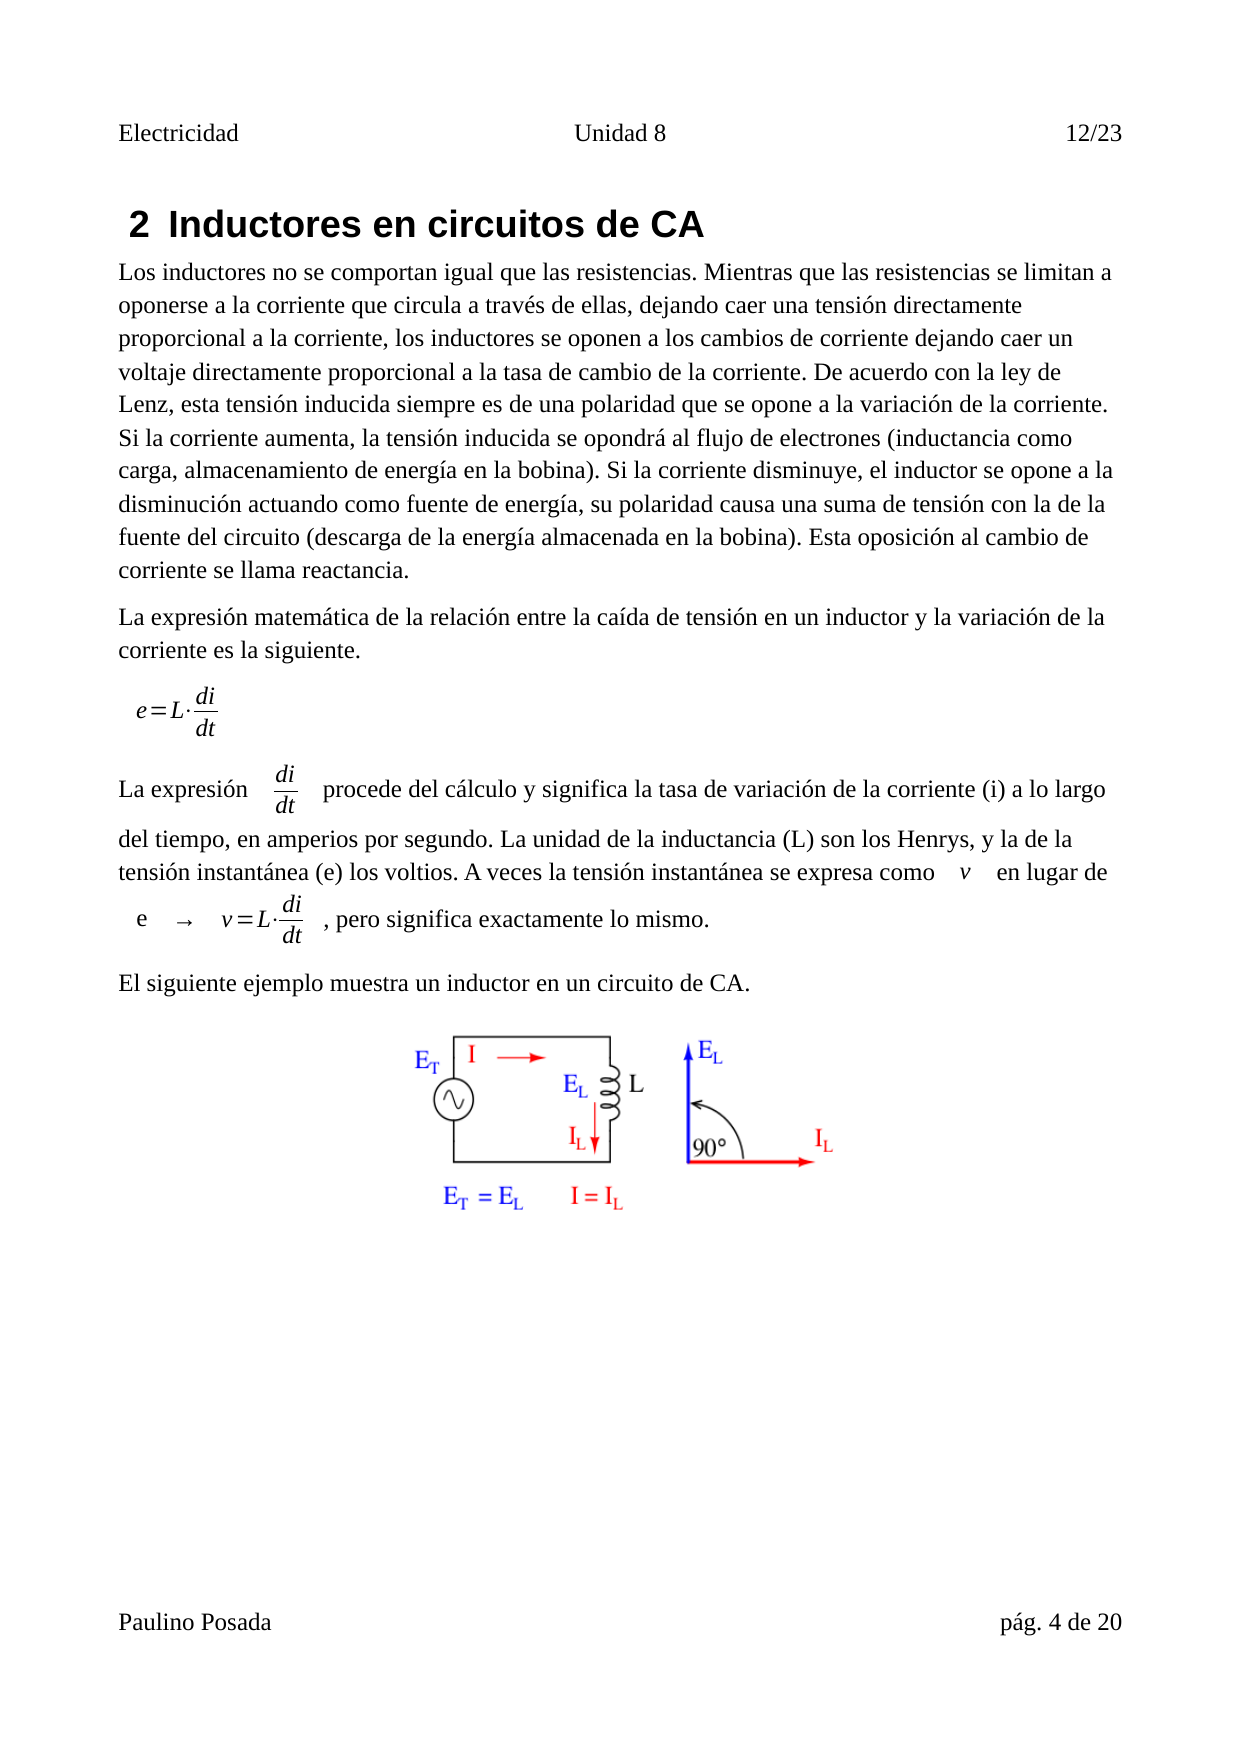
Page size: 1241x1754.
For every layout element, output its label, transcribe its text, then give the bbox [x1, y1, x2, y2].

text La expresión matemática de la relación entre la caída de tensión en un inductor y la variación de la corriente es la siguiente. [118, 602, 1122, 664]
text El siguiente ejemplo muestra un inductor en un circuito de CA. [118, 968, 1122, 997]
picture [402, 1015, 838, 1221]
subtitle Inductores en circuitos de CA [118, 201, 1122, 245]
text La expresión procede del cálculo y significa la tasa de variación de la corriente (i) a lo largo del tiempo, en amperios por segundo. La unidad de la inductancia (L) son los Henrys, y la de la tensión instantánea (e) los voltios. A veces la tensión instantánea se expresa como en lugar de → , pero significa exactamente lo mismo. [118, 761, 1122, 949]
text Los inductores no se comportan igual que las resistencias. Mientras que las resistencias se limitan a oponerse a la corriente que circula a través de ellas, dejando caer una tensión directamente proporcional a la corriente, los inductores se oponen a los cambios de corriente dejando caer un voltaje directamente proporcional a la tasa de cambio de la corriente. De acuerdo con la ley de Lenz, esta tensión inducida siempre es de una polaridad que se opone a la variación de la corriente. Si la corriente aumenta, la tensión inducida se opondrá al flujo de electrones (inductancia como carga, almacenamiento de energía en la bobina). Si la corriente disminuye, el inductor se opone a la disminución actuando como fuente de energía, su polaridad causa una suma de tensión con la de la fuente del circuito (descarga de la energía almacenada en la bobina). Esta oposición al cambio de corriente se llama reactancia. [118, 257, 1122, 583]
